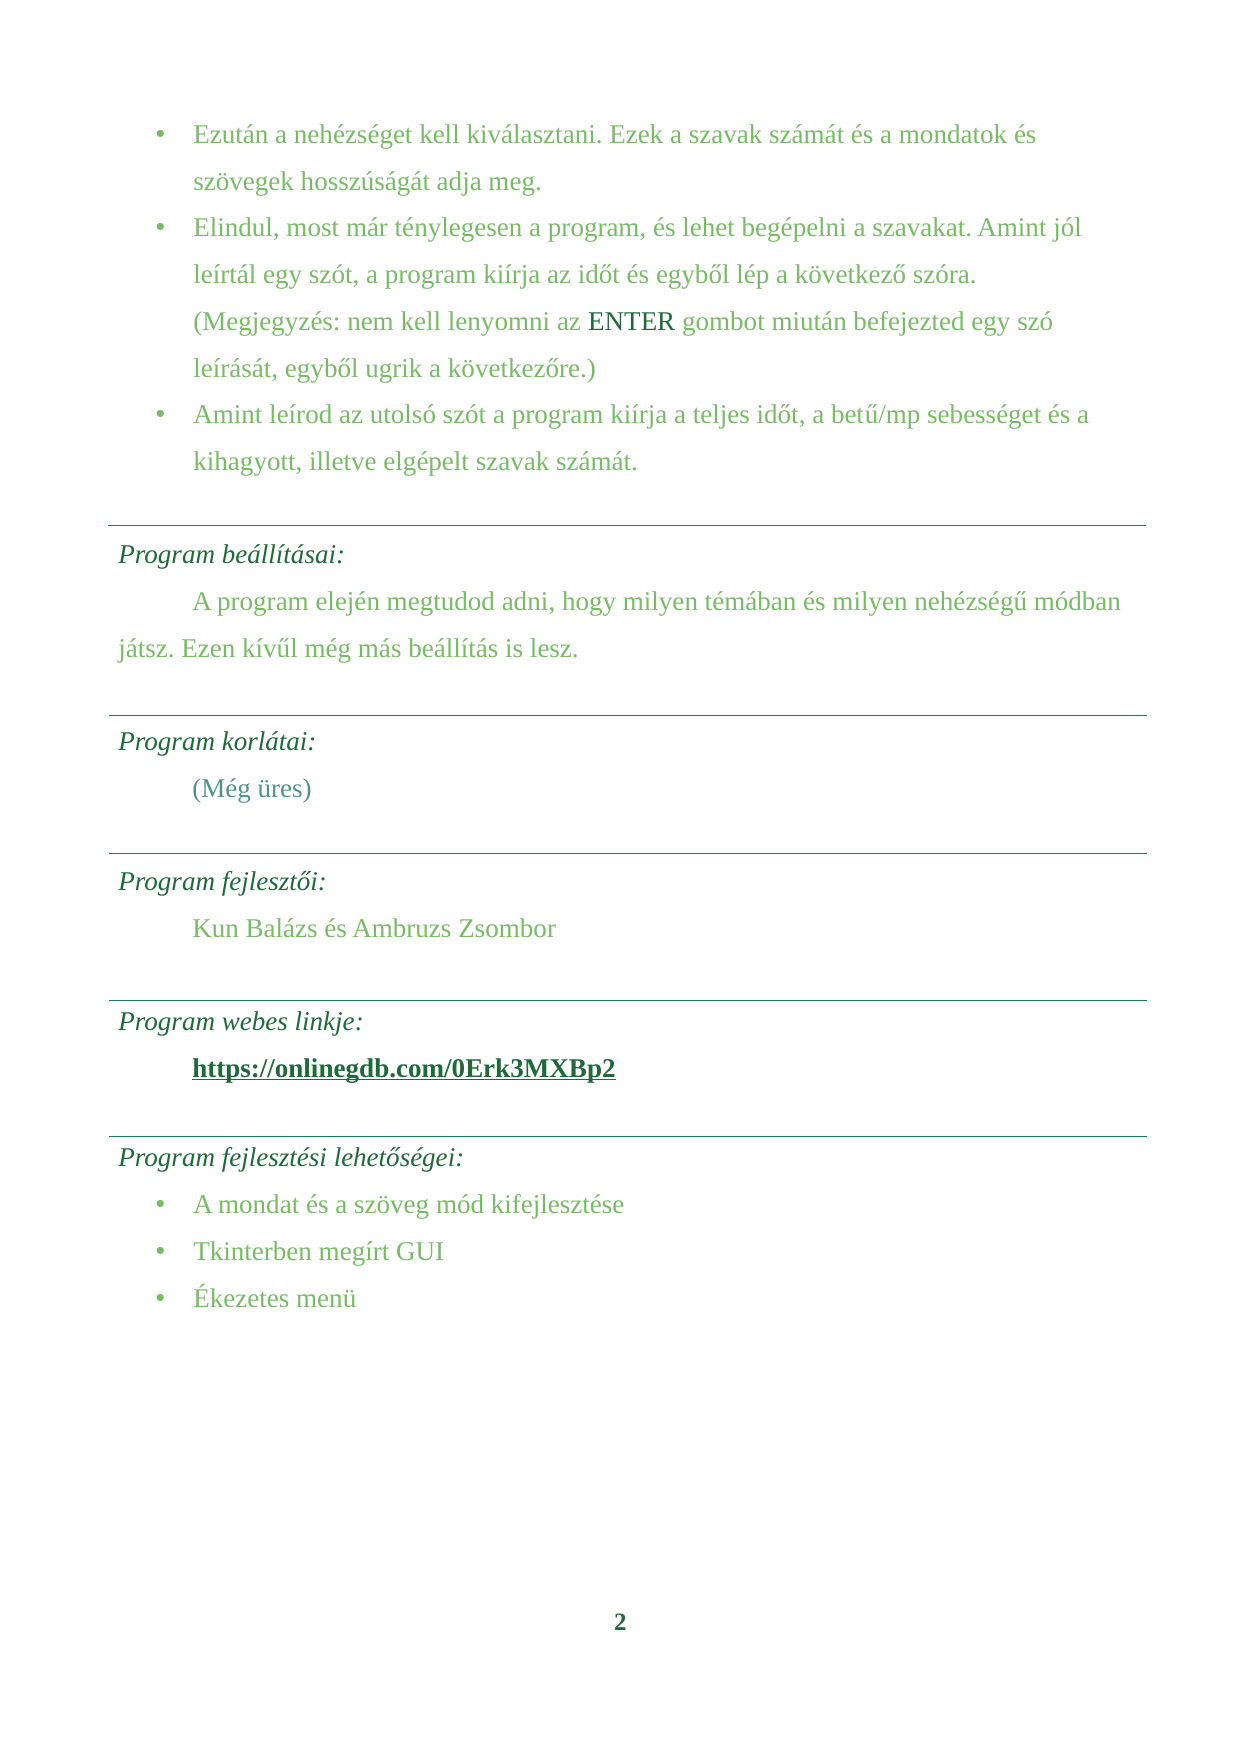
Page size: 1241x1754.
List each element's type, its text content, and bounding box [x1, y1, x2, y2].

list A mondat és a szöveg mód kifejlesztése [156, 1188, 1122, 1219]
text (Még üres) [118, 772, 1122, 803]
text Kun Balázs és Ambruzs Zsombor [118, 912, 1122, 943]
text A program elején megtudod adni, hogy milyen témában és milyen nehézségű módban játsz. Ezen kívűl még más beállítás is lesz. [118, 585, 1122, 663]
text Program fejlesztési lehetőségei: [118, 1142, 1122, 1173]
text Program beállításai: [118, 538, 1122, 569]
list Ezután a nehézséget kell kiválasztani. Ezek a szavak számát és a mondatok és szövegek hosszúságát adja meg. [156, 118, 1122, 196]
text Program webes linkje: [118, 1005, 1122, 1036]
text https://onlinegdb.com/0Erk3MXBp2 [118, 1052, 1122, 1083]
list Elindul, most már ténylegesen a program, és lehet begépelni a szavakat. Amint jól leírtál egy szót, a program kiírja az időt és egyből lép a következő szóra. (Megjegyzés: nem kell lenyomni az ENTER gombot miután befejezted egy szó leírását, egyből ugrik a következőre.) [156, 212, 1122, 383]
list Amint leírod az utolsó szót a program kiírja a teljes időt, a betű/mp sebességet és a kihagyott, illetve elgépelt szavak számát. [156, 398, 1122, 476]
text Program korlátai: [118, 725, 1122, 756]
list Tkinterben megírt GUI [156, 1235, 1122, 1266]
text Program fejlesztői: [118, 865, 1122, 896]
list Ékezetes menü [156, 1282, 1122, 1313]
